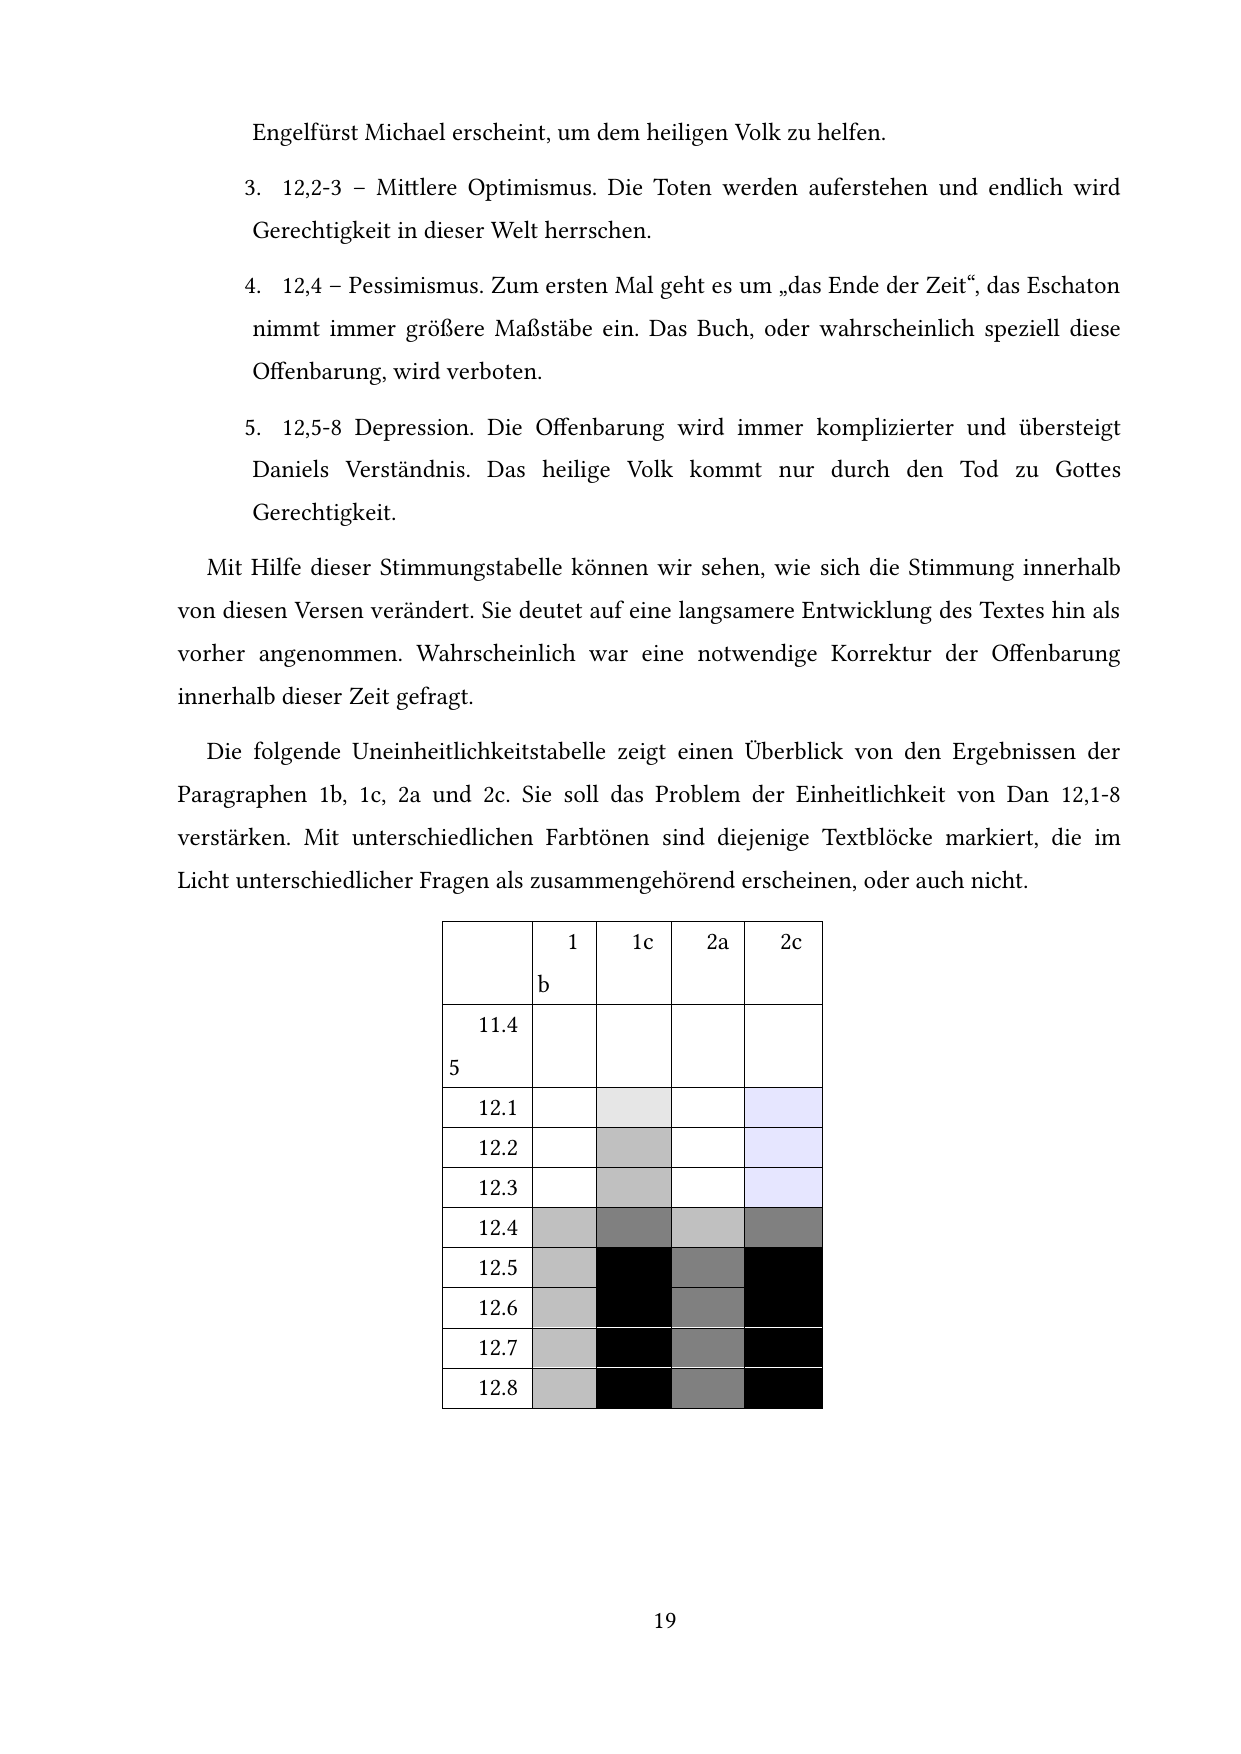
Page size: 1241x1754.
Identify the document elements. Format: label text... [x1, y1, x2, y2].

table_header 2a [672, 922, 744, 1004]
table_cell [745, 1369, 822, 1408]
table_cell 12,8 [443, 1369, 532, 1408]
table_cell 11,45 [443, 1005, 532, 1087]
table_cell [672, 1288, 744, 1327]
table_cell [672, 1005, 744, 1087]
table_cell [597, 1329, 671, 1367]
list Engelfürst Michael erscheint, um dem heiligen Volk zu helfen. [215, 118, 1122, 147]
table_cell [745, 1128, 822, 1167]
table_cell [745, 1208, 822, 1247]
table_cell [672, 1128, 744, 1167]
table_cell 12,7 [443, 1329, 532, 1367]
table_cell 12,1 [443, 1088, 532, 1127]
table_cell [745, 1005, 822, 1087]
table_cell [597, 1208, 671, 1247]
table_cell [533, 1248, 596, 1287]
table_cell [597, 1288, 671, 1327]
table_cell [672, 1208, 744, 1247]
table_cell [597, 1128, 671, 1167]
table_cell [745, 1288, 822, 1327]
table_cell [533, 1168, 596, 1207]
table_cell [597, 1248, 671, 1287]
table_cell [597, 1369, 671, 1408]
table_cell [533, 1369, 596, 1408]
table_cell [672, 1329, 744, 1367]
table_cell [533, 1005, 596, 1087]
list 12,2-3 – Mittlere Optimismus. Die Toten werden auferstehen und endlich wird Gerechtigkeit in dieser Welt herrschen. [215, 173, 1122, 245]
table_cell [533, 1329, 596, 1367]
table_cell [597, 1088, 671, 1127]
table_cell [533, 1128, 596, 1167]
table_cell [533, 1208, 596, 1247]
table_header 2c [745, 922, 822, 1004]
text Die folgende Uneinheitlichkeitstabelle zeigt einen Überblick von den Ergebnissen der Paragraphen 1b, 1c, 2a und 2c. Sie soll das Problem der Einheitlichkeit von Dan 12,1-8 verstärken. Mit unterschiedlichen Farbtönen sind diejenige Textblöcke markiert, die im Licht unterschiedlicher Fragen als zusammengehörend erscheinen, oder auch nicht. [177, 737, 1122, 894]
table_cell 12,6 [443, 1288, 532, 1327]
table_cell 12,4 [443, 1208, 532, 1247]
table_cell [672, 1248, 744, 1287]
list 12,4 – Pessimismus. Zum ersten Mal geht es um „das Ende der Zeit“, das Eschaton nimmt immer größere Maßstäbe ein. Das Buch, oder wahrscheinlich speziell diese Offenbarung, wird verboten. [215, 272, 1122, 386]
table_header 1b [533, 922, 596, 1004]
table_cell [745, 1168, 822, 1207]
table_cell 12,2 [443, 1128, 532, 1167]
table_cell [597, 1005, 671, 1087]
table_cell [533, 1288, 596, 1327]
table_cell [533, 1088, 596, 1127]
table_cell [672, 1168, 744, 1207]
table_cell [672, 1369, 744, 1408]
list 12,5-8 Depression. Die Offenbarung wird immer komplizierter und übersteigt Daniels Verständnis. Das heilige Volk kommt nur durch den Tod zu Gottes Gerechtigkeit. [215, 412, 1122, 527]
table_cell 12,5 [443, 1248, 532, 1287]
table_cell [745, 1248, 822, 1287]
table_cell [745, 1088, 822, 1127]
text Mit Hilfe dieser Stimmungstabelle können wir sehen, wie sich die Stimmung innerhalb von diesen Versen verändert. Sie deutet auf eine langsamere Entwicklung des Textes hin als vorher angenommen. Wahrscheinlich war eine notwendige Korrektur der Offenbarung innerhalb dieser Zeit gefragt. [177, 553, 1122, 710]
table_header 1c [597, 922, 671, 1004]
table_header [443, 922, 532, 1004]
table_cell [597, 1168, 671, 1207]
table_cell [745, 1329, 822, 1367]
table_cell [672, 1088, 744, 1127]
table_cell 12,3 [443, 1168, 532, 1207]
